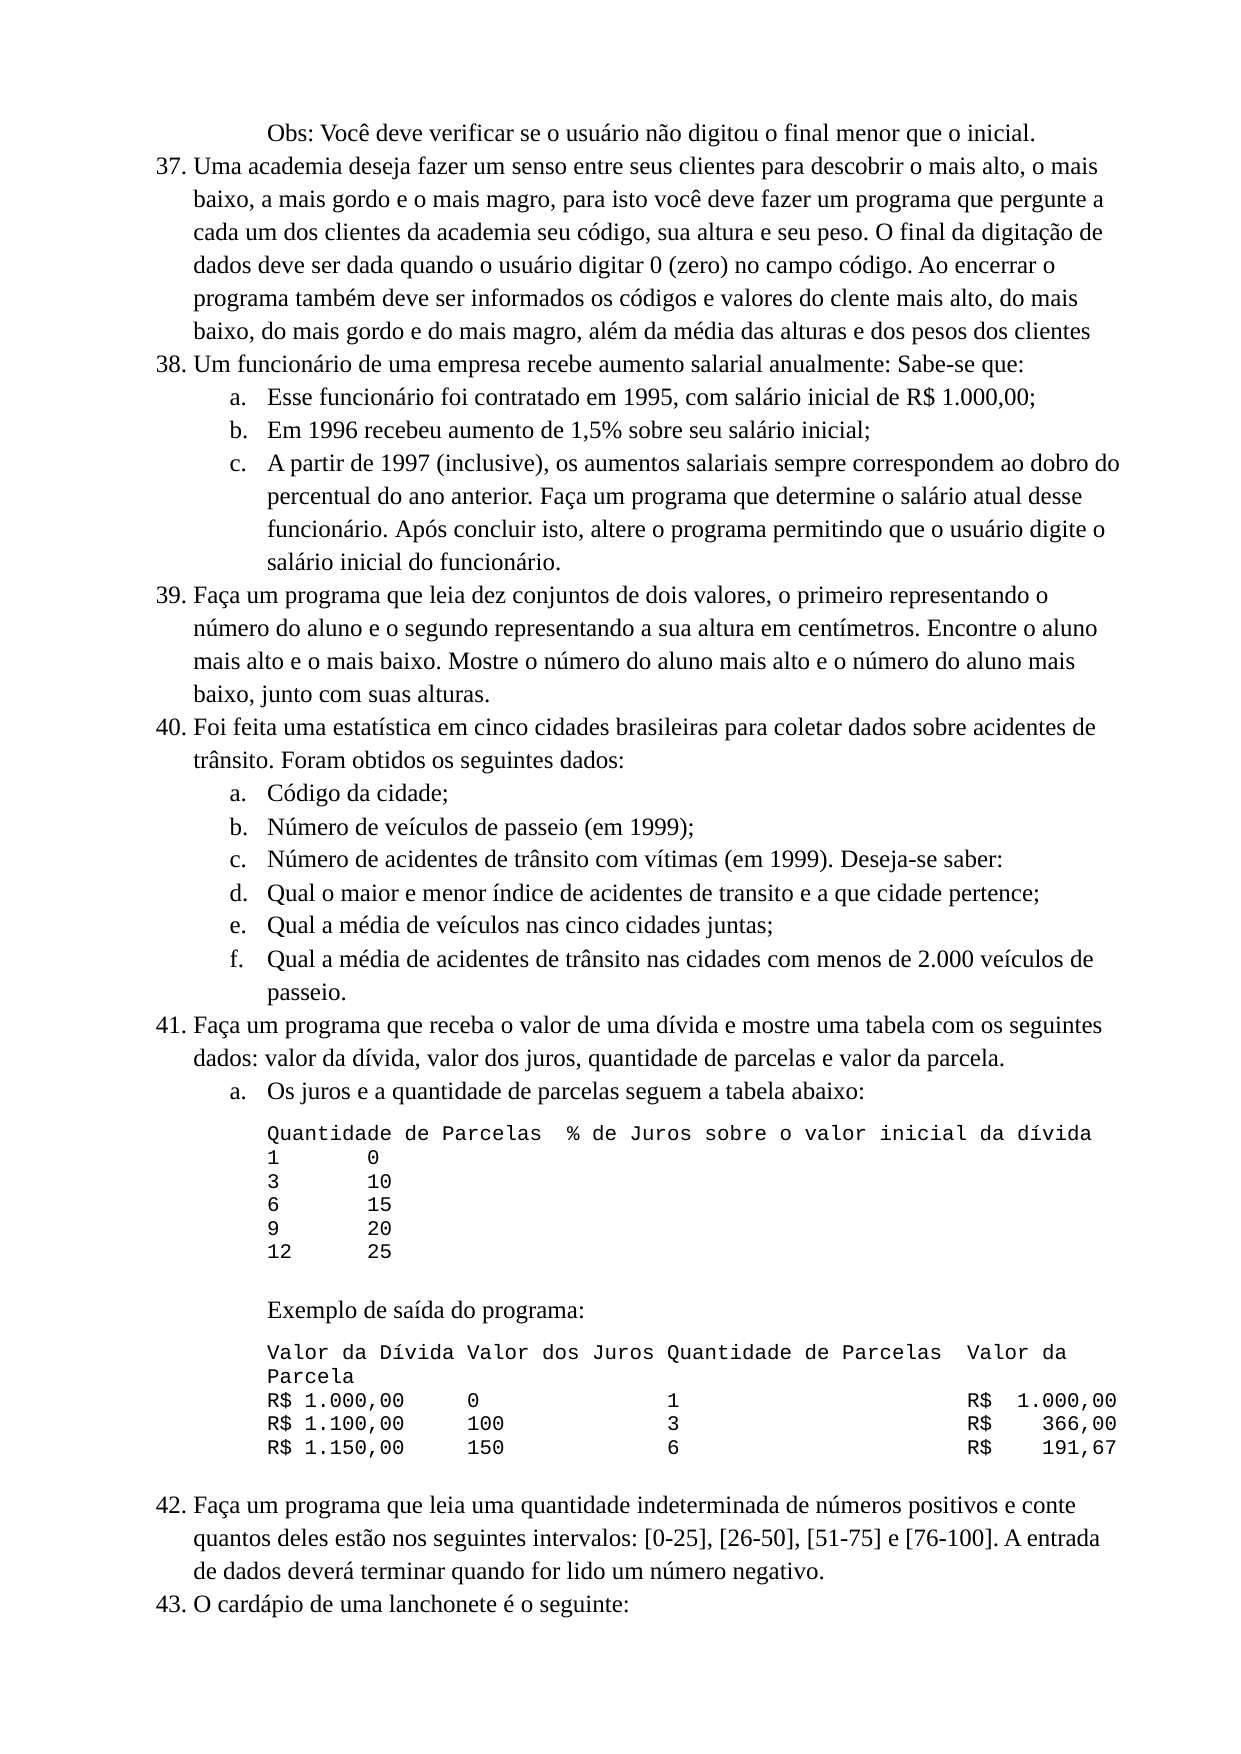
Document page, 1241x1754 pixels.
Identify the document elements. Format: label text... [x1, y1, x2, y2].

list Em 1996 recebeu aumento de 1,5% sobre seu salário inicial; [229, 415, 1122, 444]
list R$ 1.100,00 100 3 R$ 366,00 [229, 1413, 1122, 1437]
list R$ 1.150,00 150 6 R$ 191,67 [229, 1437, 1122, 1461]
list Faça um programa que leia uma quantidade indeterminada de números positivos e conte quantos deles estão nos seguintes intervalos: [0-25], [26-50], [51-75] e [76-100]. A entrada de dados deverá terminar quando for lido um número negativo. [156, 1490, 1122, 1585]
list Uma academia deseja fazer um senso entre seus clientes para descobrir o mais alto, o mais baixo, a mais gordo e o mais magro, para isto você deve fazer um programa que pergunte a cada um dos clientes da academia seu código, sua altura e seu peso. O final da digitação de dados deve ser dada quando o usuário digitar 0 (zero) no campo código. Ao encerrar o programa também deve ser informados os códigos e valores do clente mais alto, do mais baixo, do mais gordo e do mais magro, além da média das alturas e dos pesos dos clientes [156, 151, 1122, 345]
list Qual a média de acidentes de trânsito nas cidades com menos de 2.000 veículos de passeio. [229, 944, 1122, 1005]
list Número de acidentes de trânsito com vítimas (em 1999). Deseja-se saber: [229, 844, 1122, 873]
list Os juros e a quantidade de parcelas seguem a tabela abaixo: [229, 1076, 1122, 1104]
list 12 25 [229, 1242, 1122, 1265]
list Faça um programa que receba o valor de uma dívida e mostre uma tabela com os seguintes dados: valor da dívida, valor dos juros, quantidade de parcelas e valor da parcela. [156, 1010, 1122, 1071]
list Um funcionário de uma empresa recebe aumento salarial anualmente: Sabe-se que: [156, 349, 1122, 378]
list R$ 1.000,00 0 1 R$ 1.000,00 [229, 1389, 1122, 1413]
list Obs: Você deve verificar se o usuário não digitou o final menor que o inicial. [229, 118, 1122, 147]
list Quantidade de Parcelas % de Juros sobre o valor inicial da dívida [229, 1123, 1122, 1147]
list Exemplo de saída do programa: [229, 1295, 1122, 1323]
list 9 20 [229, 1218, 1122, 1242]
list Faça um programa que leia dez conjuntos de dois valores, o primeiro representando o número do aluno e o segundo representando a sua altura em centímetros. Encontre o aluno mais alto e o mais baixo. Mostre o número do aluno mais alto e o número do aluno mais baixo, junto com suas alturas. [156, 580, 1122, 708]
list 6 15 [229, 1194, 1122, 1218]
list Esse funcionário foi contratado em 1995, com salário inicial de R$ 1.000,00; [229, 382, 1122, 411]
list Qual a média de veículos nas cinco cidades juntas; [229, 911, 1122, 939]
list Número de veículos de passeio (em 1999); [229, 812, 1122, 840]
list Código da cidade; [229, 778, 1122, 807]
list Valor da Dívida Valor dos Juros Quantidade de Parcelas Valor da Parcela [229, 1342, 1122, 1389]
list 3 10 [229, 1171, 1122, 1194]
list A partir de 1997 (inclusive), os aumentos salariais sempre correspondem ao dobro do percentual do ano anterior. Faça um programa que determine o salário atual desse funcionário. Após concluir isto, altere o programa permitindo que o usuário digite o salário inicial do funcionário. [229, 448, 1122, 576]
list Foi feita uma estatística em cinco cidades brasileiras para coletar dados sobre acidentes de trânsito. Foram obtidos os seguintes dados: [156, 712, 1122, 774]
list 1 0 [229, 1147, 1122, 1171]
list O cardápio de uma lanchonete é o seguinte: [156, 1589, 1122, 1618]
list Qual o maior e menor índice de acidentes de transito e a que cidade pertence; [229, 878, 1122, 906]
